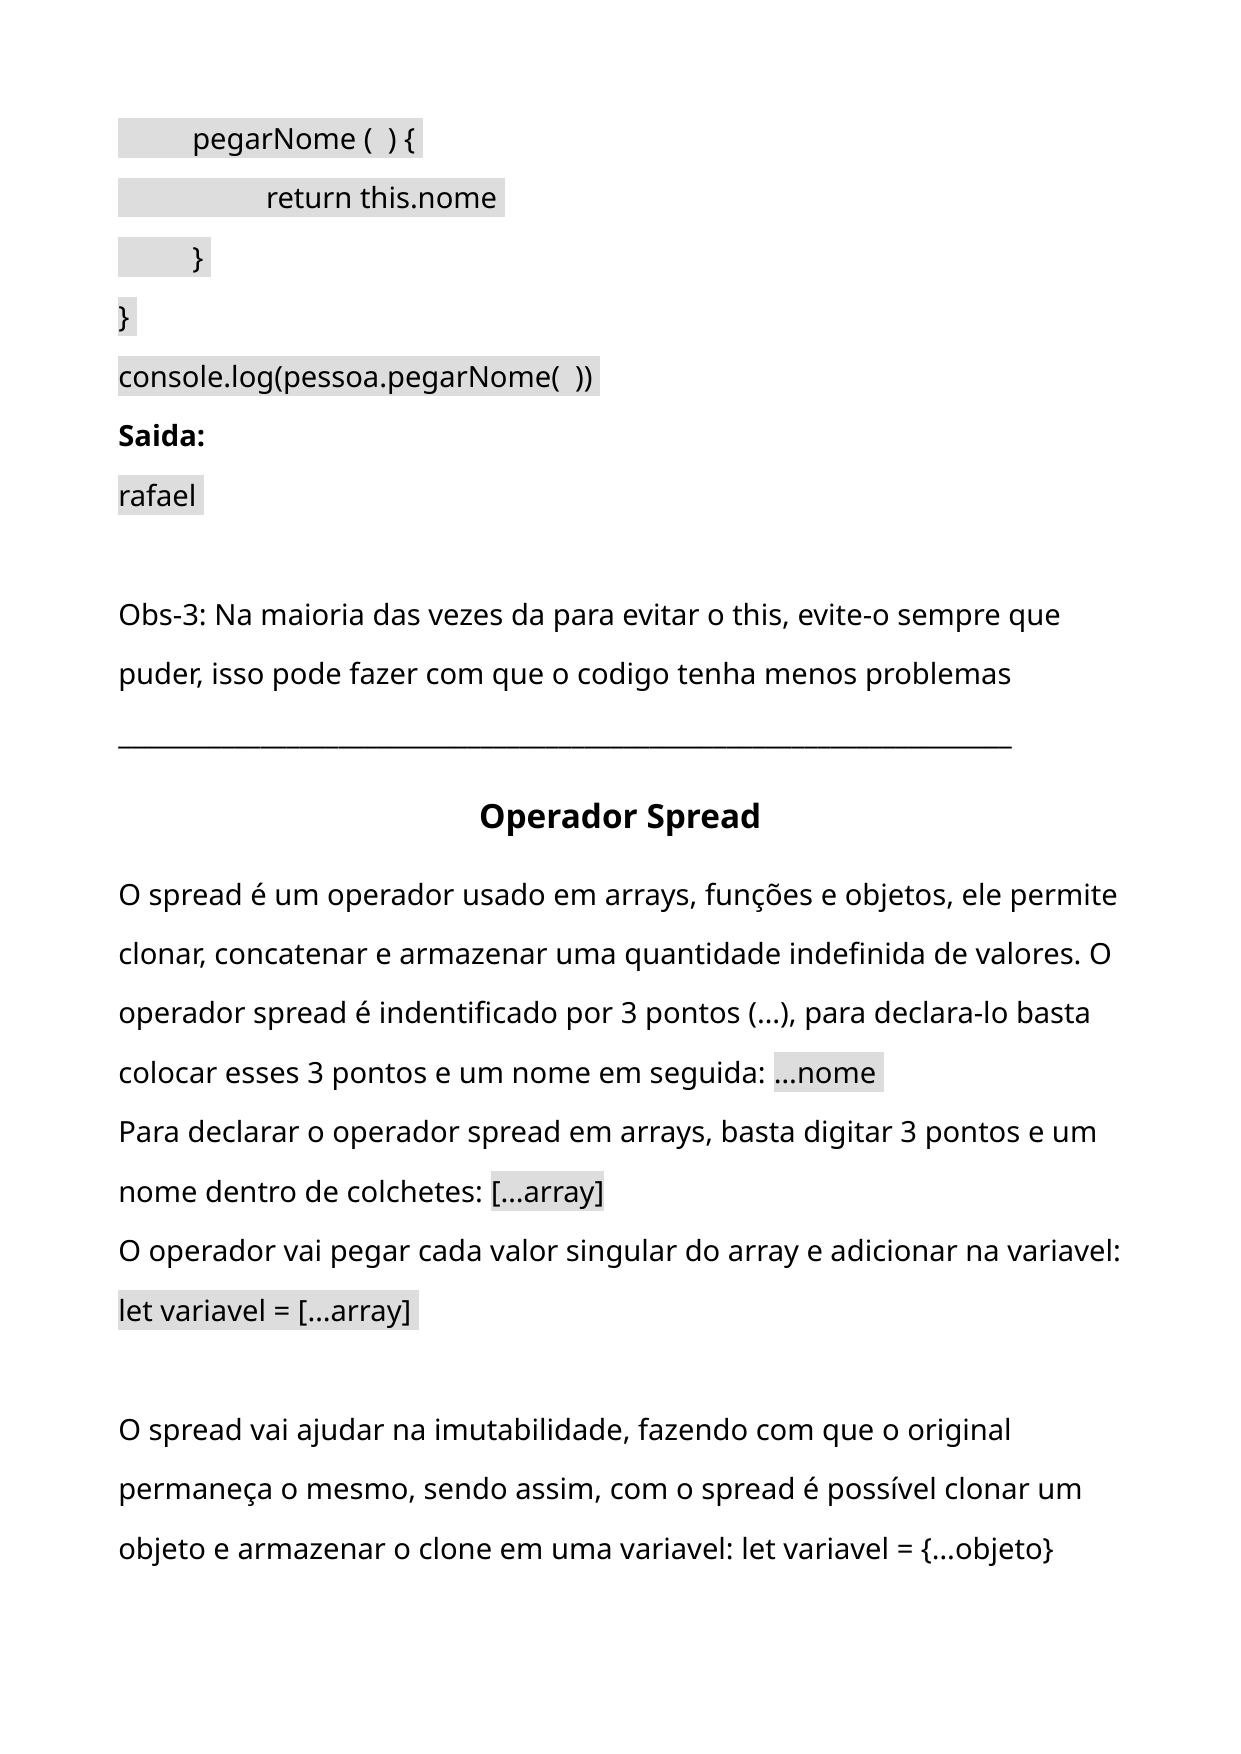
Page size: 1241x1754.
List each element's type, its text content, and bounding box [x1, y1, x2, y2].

text Para declarar o operador spread em arrays, basta digitar 3 pontos e um nome dentro de colchetes: […array] [118, 1112, 1122, 1211]
text } [118, 297, 1122, 336]
text console.log(pessoa.pegarNome( )) [118, 356, 1122, 396]
text Saida: [118, 416, 1122, 455]
text Obs-3: Na maioria das vezes da para evitar o this, evite-o sempre que puder, isso pode fazer com que o codigo tenha menos problemas [118, 594, 1122, 693]
text O spread é um operador usado em arrays, funções e objetos, ele permite clonar, concatenar e armazenar uma quantidade indefinida de valores. O operador spread é indentificado por 3 pontos (…), para declara-lo basta colocar esses 3 pontos e um nome em seguida: …nome [118, 874, 1122, 1092]
subtitle Operador Spread [118, 793, 1122, 839]
text O operador vai pegar cada valor singular do array e adicionar na variavel: [118, 1231, 1122, 1270]
text O spread vai ajudar na imutabilidade, fazendo com que o original permaneça o mesmo, sendo assim, com o spread é possível clonar um objeto e armazenar o clone em uma variavel: let variavel = {…objeto} [118, 1409, 1122, 1568]
text return this.nome [118, 178, 1122, 217]
text } [118, 237, 1122, 277]
text rafael [118, 475, 1122, 515]
text let variavel = […array] [118, 1290, 1122, 1330]
text _____________________________________________________________________ [118, 713, 1122, 753]
text pegarNome ( ) { [118, 118, 1122, 158]
